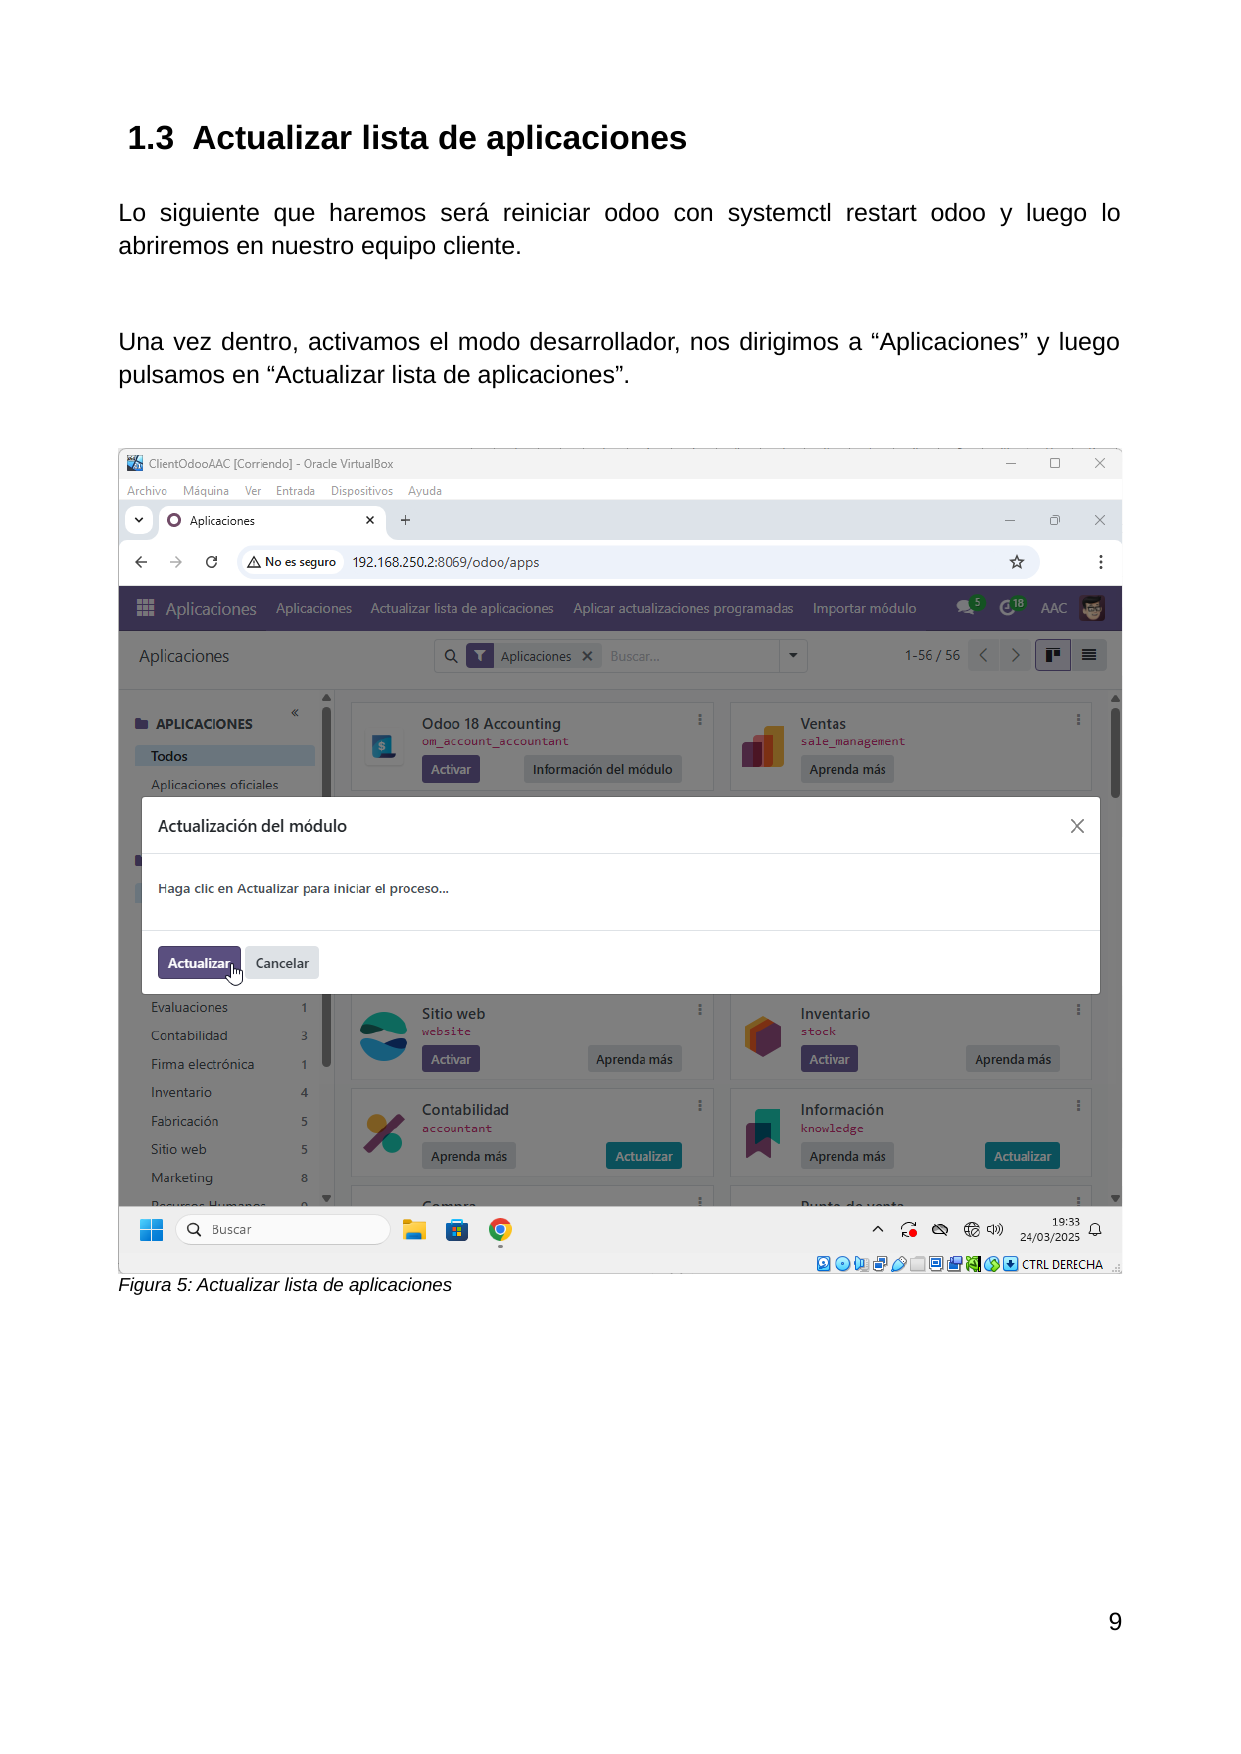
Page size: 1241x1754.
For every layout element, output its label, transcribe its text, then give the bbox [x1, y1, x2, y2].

text Una vez dentro, activamos el modo desarrollador, nos dirigimos a “Aplicaciones” y luego pulsamos en “Actualizar lista de aplicaciones”. [118, 327, 1122, 388]
picture [118, 448, 1123, 1274]
text Figura 5: Actualizar lista de aplicaciones [118, 1274, 1122, 1295]
subtitle Actualizar lista de aplicaciones [118, 118, 1122, 157]
text Lo siguiente que haremos será reiniciar odoo con systemctl restart odoo y luego lo abriremos en nuestro equipo cliente. [118, 198, 1122, 260]
